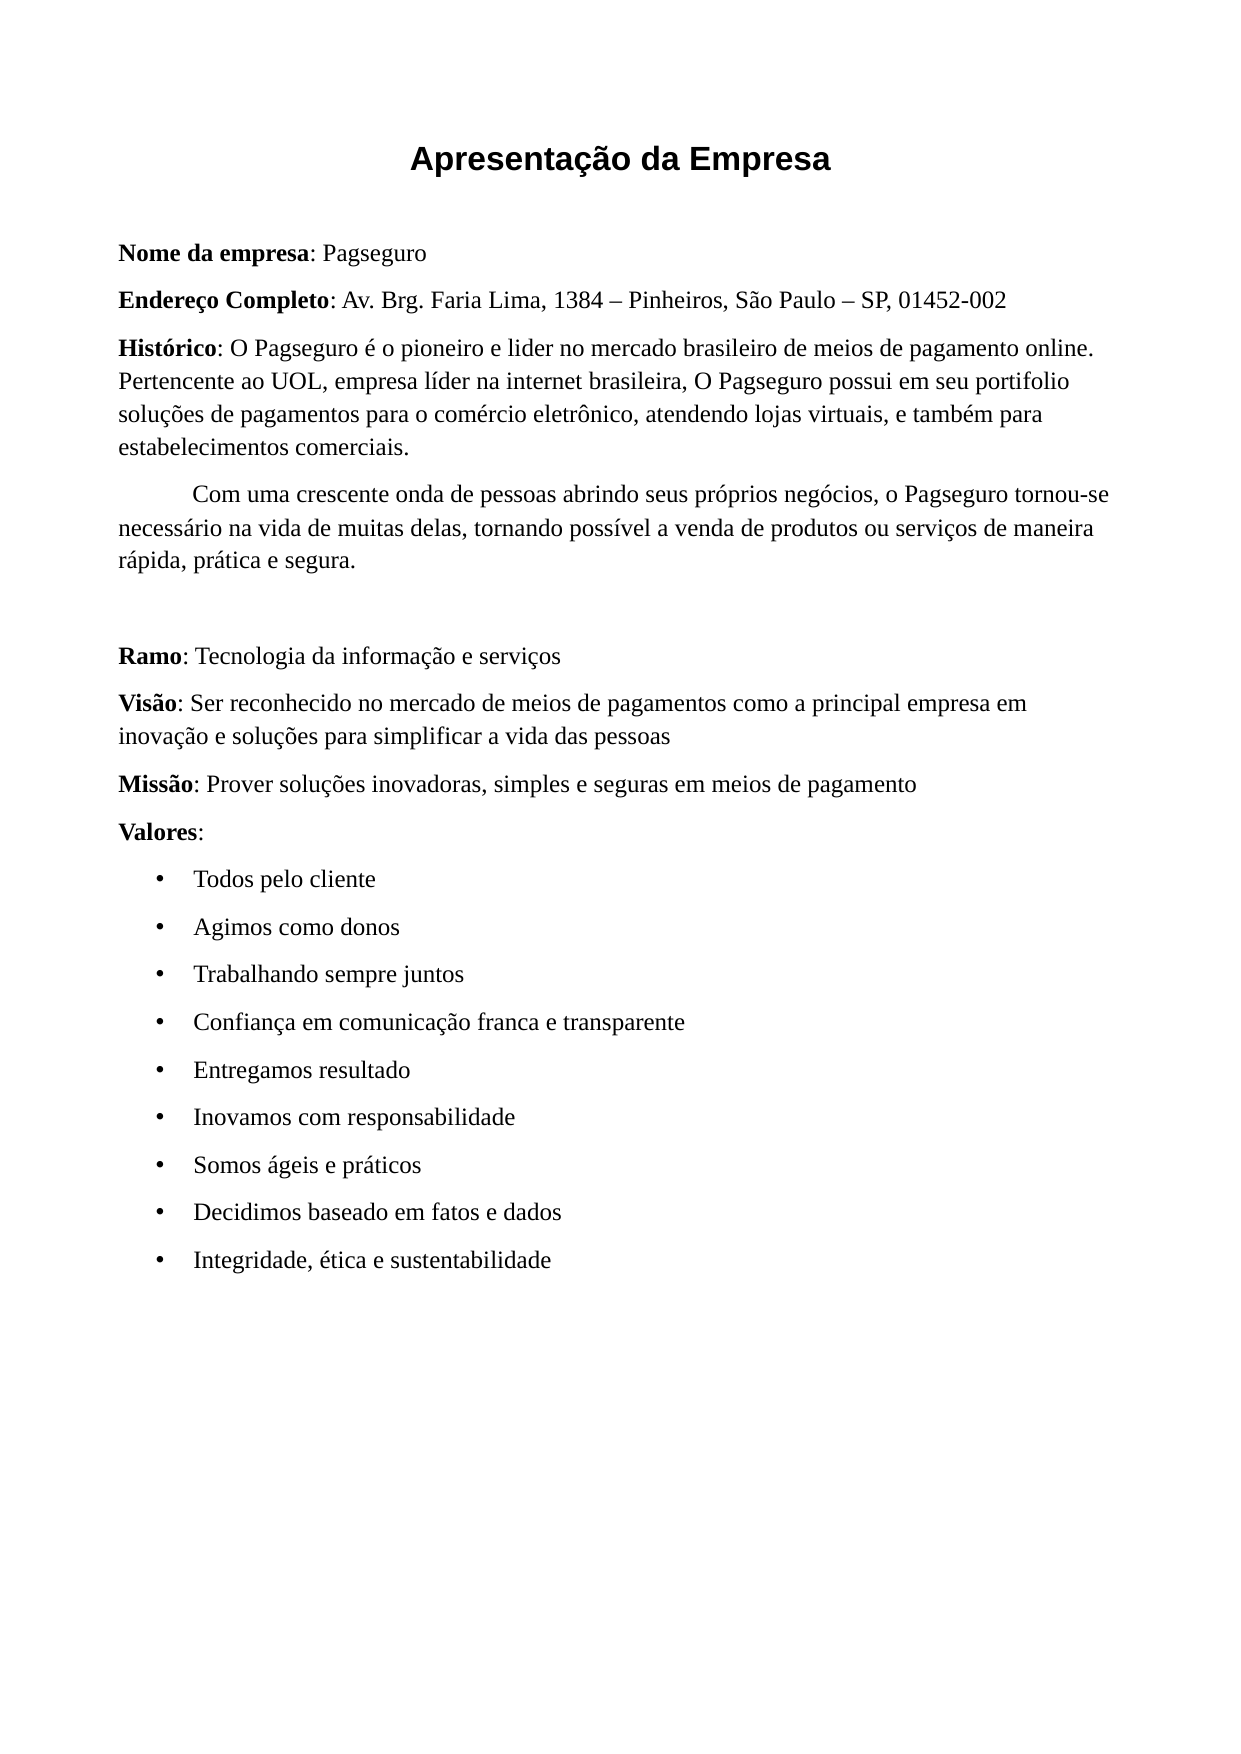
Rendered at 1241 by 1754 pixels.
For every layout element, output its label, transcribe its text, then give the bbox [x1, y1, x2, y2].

text Histórico: O Pagseguro é o pioneiro e lider no mercado brasileiro de meios de pagamento online. Pertencente ao UOL, empresa líder na internet brasileira, O Pagseguro possui em seu portifolio soluções de pagamentos para o comércio eletrônico, atendendo lojas virtuais, e também para estabelecimentos comerciais. [118, 333, 1122, 461]
text Nome da empresa: Pagseguro [118, 238, 1122, 266]
text Visão: Ser reconhecido no mercado de meios de pagamentos como a principal empresa em inovação e soluções para simplificar a vida das pessoas [118, 688, 1122, 750]
list Somos ágeis e práticos [156, 1150, 1122, 1179]
list Inovamos com responsabilidade [156, 1102, 1122, 1131]
text Com uma crescente onda de pessoas abrindo seus próprios negócios, o Pagseguro tornou-se necessário na vida de muitas delas, tornando possível a venda de produtos ou serviços de maneira rápida, prática e segura. [118, 479, 1122, 574]
list Confiança em comunicação franca e transparente [156, 1007, 1122, 1036]
subtitle Apresentação da Empresa [118, 139, 1122, 178]
list Trabalhando sempre juntos [156, 959, 1122, 988]
text Endereço Completo: Av. Brg. Faria Lima, 1384 – Pinheiros, São Paulo – SP, 01452-002 [118, 285, 1122, 314]
text Missão: Prover soluções inovadoras, simples e seguras em meios de pagamento [118, 769, 1122, 798]
list Decidimos baseado em fatos e dados [156, 1197, 1122, 1226]
list Integridade, ética e sustentabilidade [156, 1245, 1122, 1274]
text Ramo: Tecnologia da informação e serviços [118, 641, 1122, 669]
list Entregamos resultado [156, 1055, 1122, 1083]
list Todos pelo cliente [156, 864, 1122, 893]
list Agimos como donos [156, 912, 1122, 941]
text Valores: [118, 817, 1122, 845]
